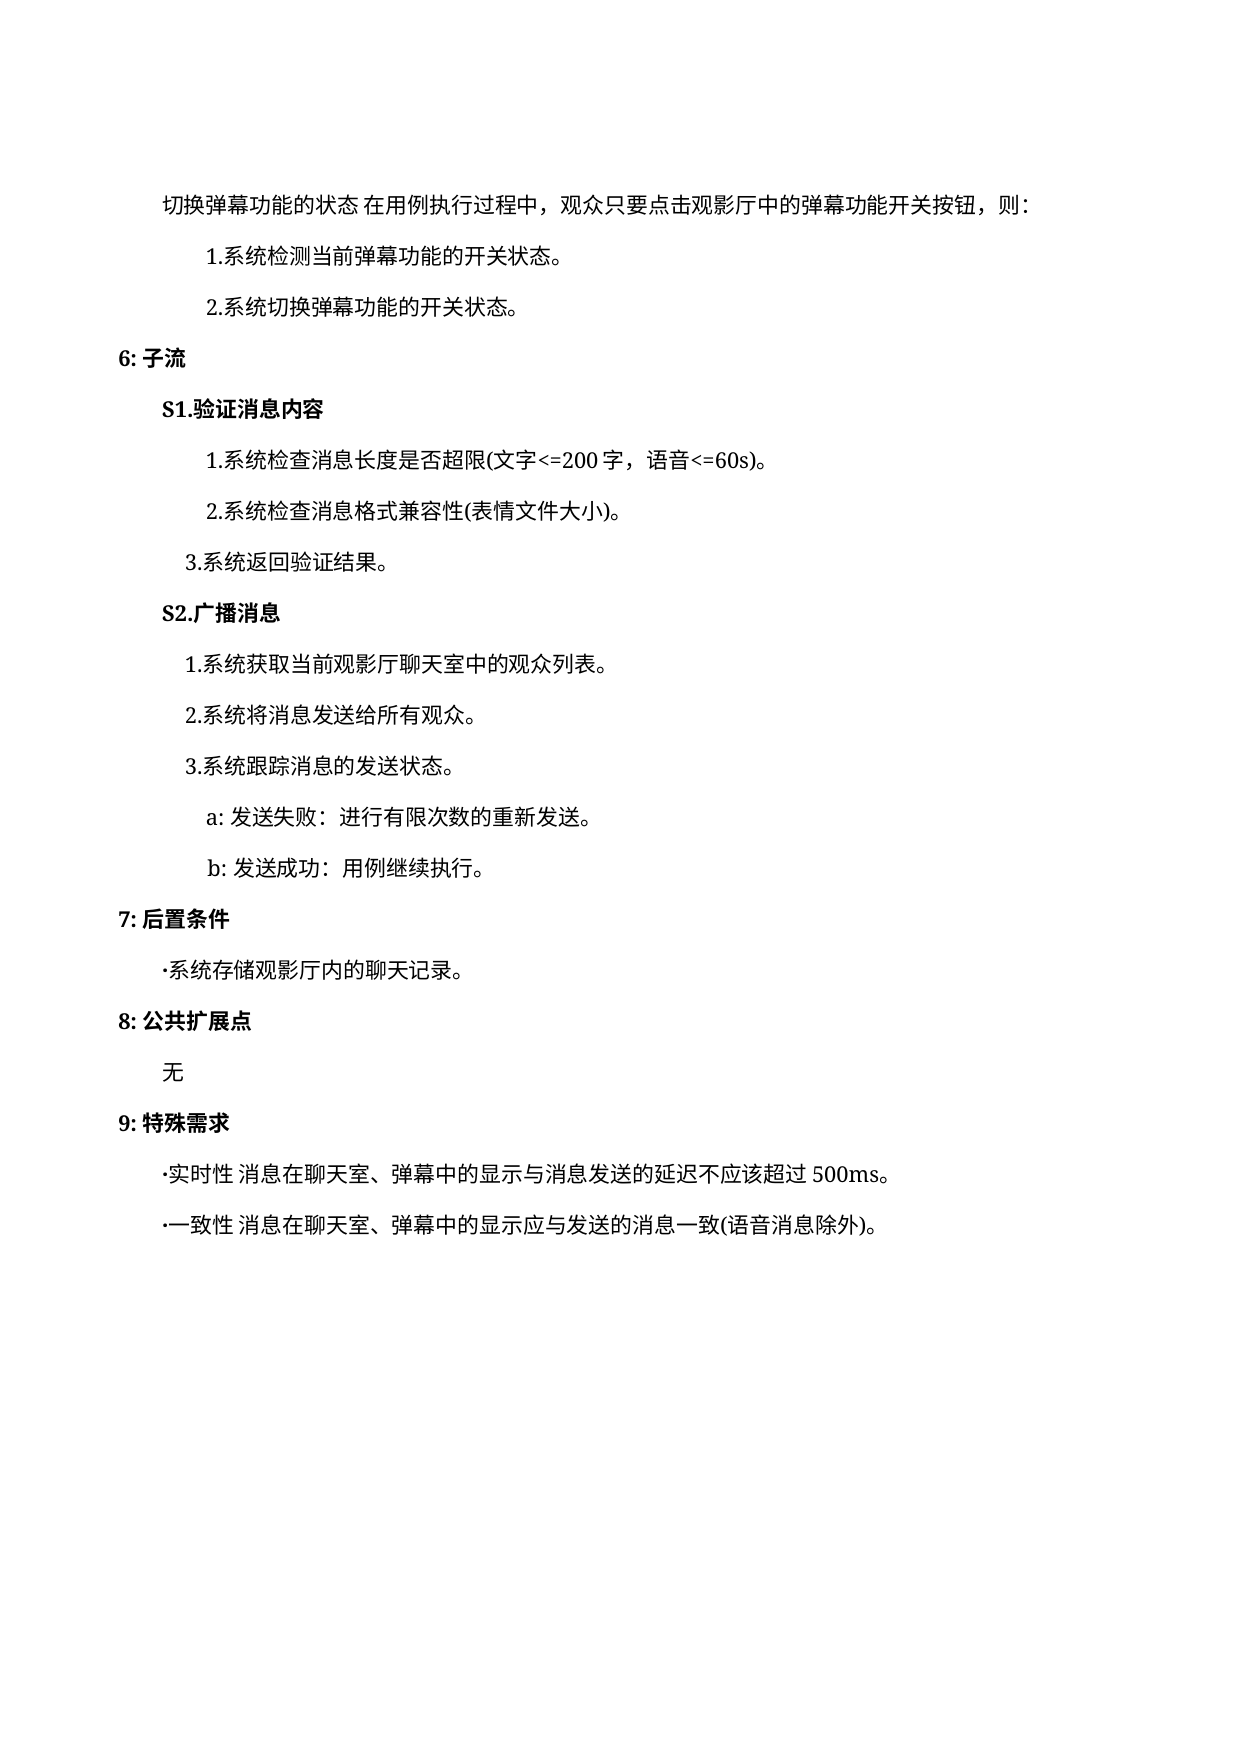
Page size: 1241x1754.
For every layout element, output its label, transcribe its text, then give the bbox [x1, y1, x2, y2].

text b: 发送成功：用例继续执行。 [118, 851, 1122, 883]
text 8: 公共扩展点 [118, 1004, 1122, 1036]
text a: 发送失败：进行有限次数的重新发送。 [118, 800, 1122, 832]
text 7: 后置条件 [118, 902, 1122, 934]
text 2.系统检查消息格式兼容性(表情文件大小)。 [118, 494, 1122, 526]
text 1.系统获取当前观影厅聊天室中的观众列表。 [118, 647, 1122, 679]
text 3.系统返回验证结果。 [118, 545, 1122, 577]
text 2.系统将消息发送给所有观众。 [118, 698, 1122, 730]
text 1.系统检测当前弹幕功能的开关状态。 [118, 239, 1122, 270]
text S2.广播消息 [118, 596, 1122, 628]
text ·实时性 消息在聊天室、弹幕中的显示与消息发送的延迟不应该超过500ms。 [118, 1157, 1122, 1189]
text 1.系统检查消息长度是否超限(文字<=200字，语音<=60s)。 [118, 443, 1122, 474]
text ·一致性 消息在聊天室、弹幕中的显示应与发送的消息一致(语音消息除外)。 [118, 1208, 1122, 1240]
text 3.系统跟踪消息的发送状态。 [118, 749, 1122, 781]
text 6: 子流 [118, 341, 1122, 372]
text 9: 特殊需求 [118, 1106, 1122, 1138]
text S1.验证消息内容 [118, 392, 1122, 423]
text ·系统存储观影厅内的聊天记录。 [118, 953, 1122, 985]
text 切换弹幕功能的状态 在用例执行过程中，观众只要点击观影厅中的弹幕功能开关按钮，则： [118, 188, 1122, 219]
text 无 [118, 1055, 1122, 1087]
text 2.系统切换弹幕功能的开关状态。 [118, 290, 1122, 321]
